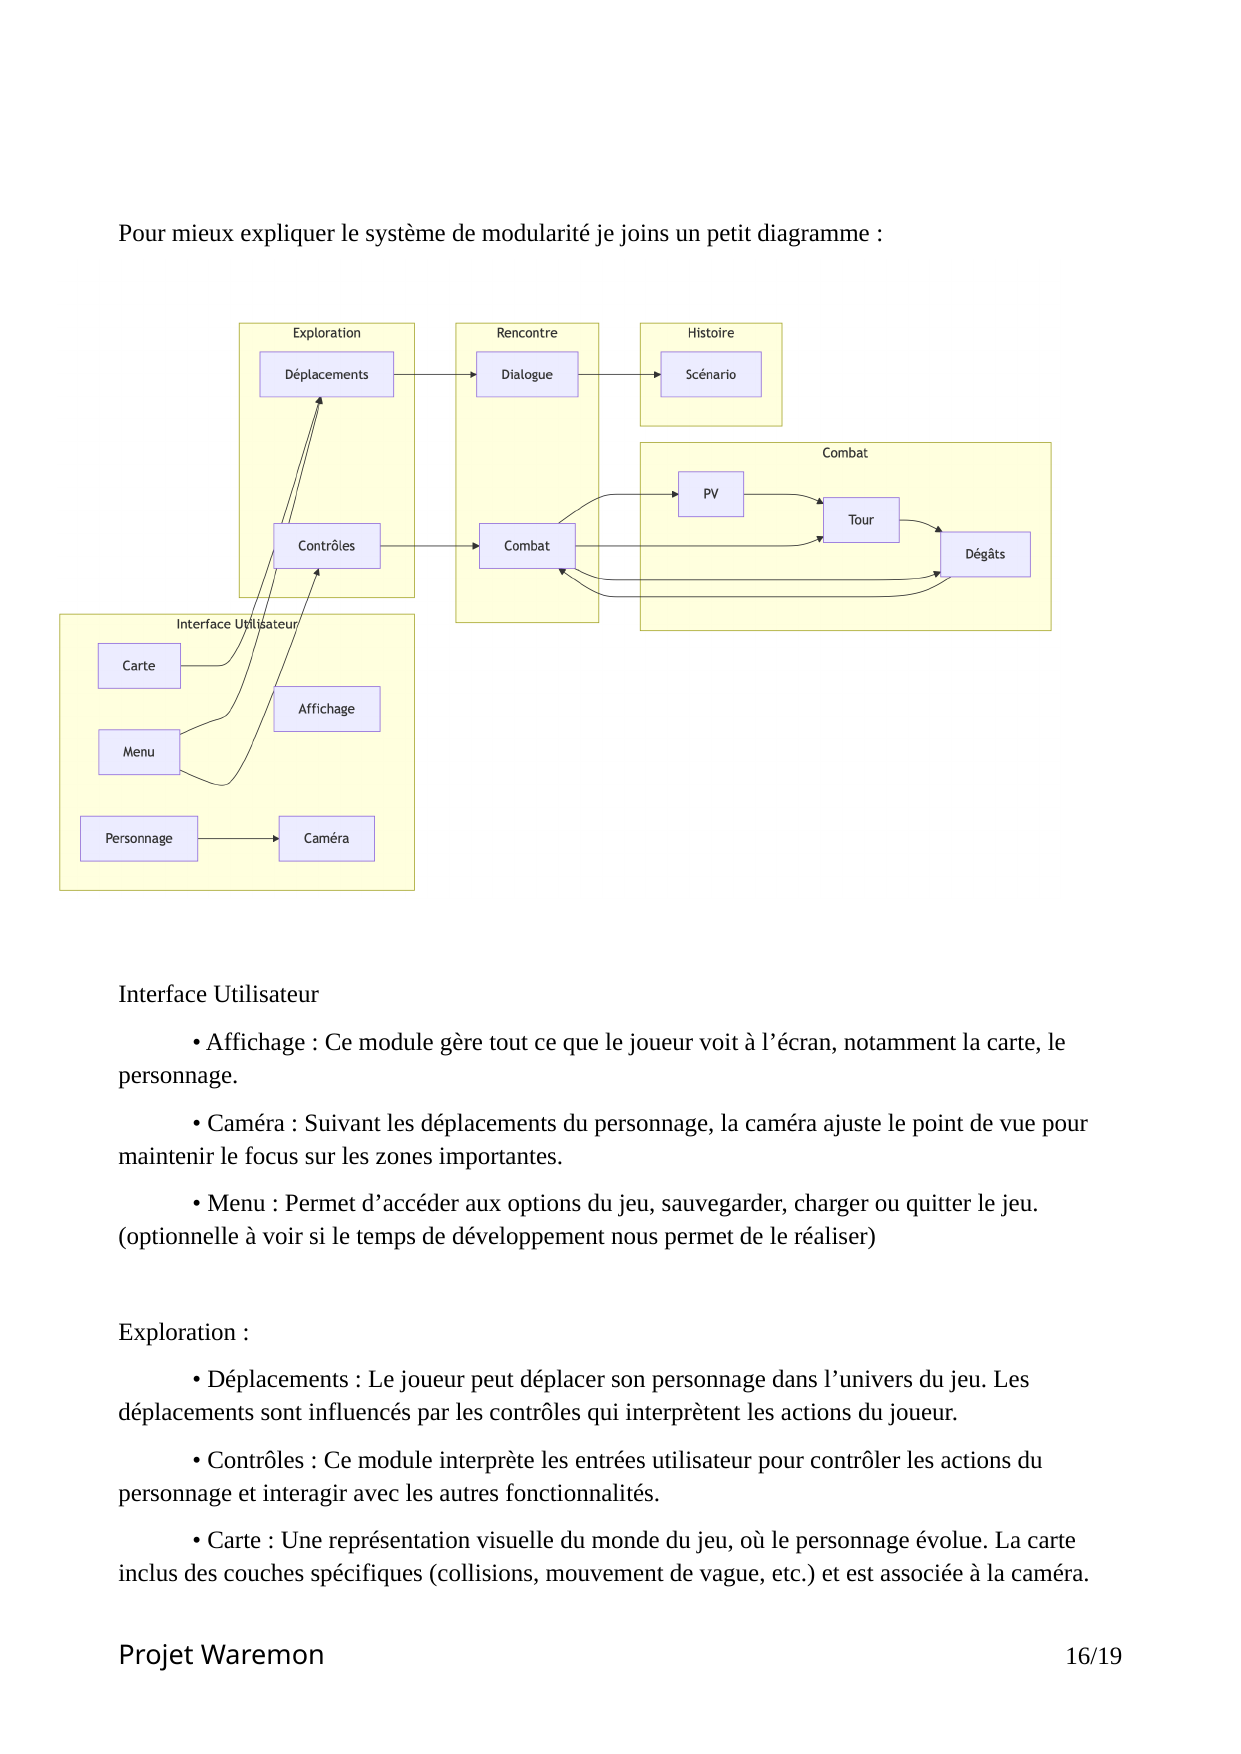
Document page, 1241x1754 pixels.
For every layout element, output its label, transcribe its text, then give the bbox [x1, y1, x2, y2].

picture [56, 259, 1061, 899]
text Pour mieux expliquer le système de modularité je joins un petit diagramme : [118, 218, 1122, 247]
text Interface Utilisateur [118, 979, 1122, 1008]
text • Carte : Une représentation visuelle du monde du jeu, où le personnage évolue. La carte inclus des couches spécifiques (collisions, mouvement de vague, etc.) et est associée à la caméra. [118, 1525, 1122, 1587]
text • Affichage : Ce module gère tout ce que le joueur voit à l’écran, notamment la carte, le personnage. [118, 1027, 1122, 1089]
text Exploration : [118, 1317, 1122, 1345]
text • Déplacements : Le joueur peut déplacer son personnage dans l’univers du jeu. Les déplacements sont influencés par les contrôles qui interprètent les actions du joueur. [118, 1364, 1122, 1426]
text • Contrôles : Ce module interprète les entrées utilisateur pour contrôler les actions du personnage et interagir avec les autres fonctionnalités. [118, 1445, 1122, 1507]
text • Menu : Permet d’accéder aux options du jeu, sauvegarder, charger ou quitter le jeu. (optionnelle à voir si le temps de développement nous permet de le réaliser) [118, 1188, 1122, 1250]
text • Caméra : Suivant les déplacements du personnage, la caméra ajuste le point de vue pour maintenir le focus sur les zones importantes. [118, 1108, 1122, 1169]
